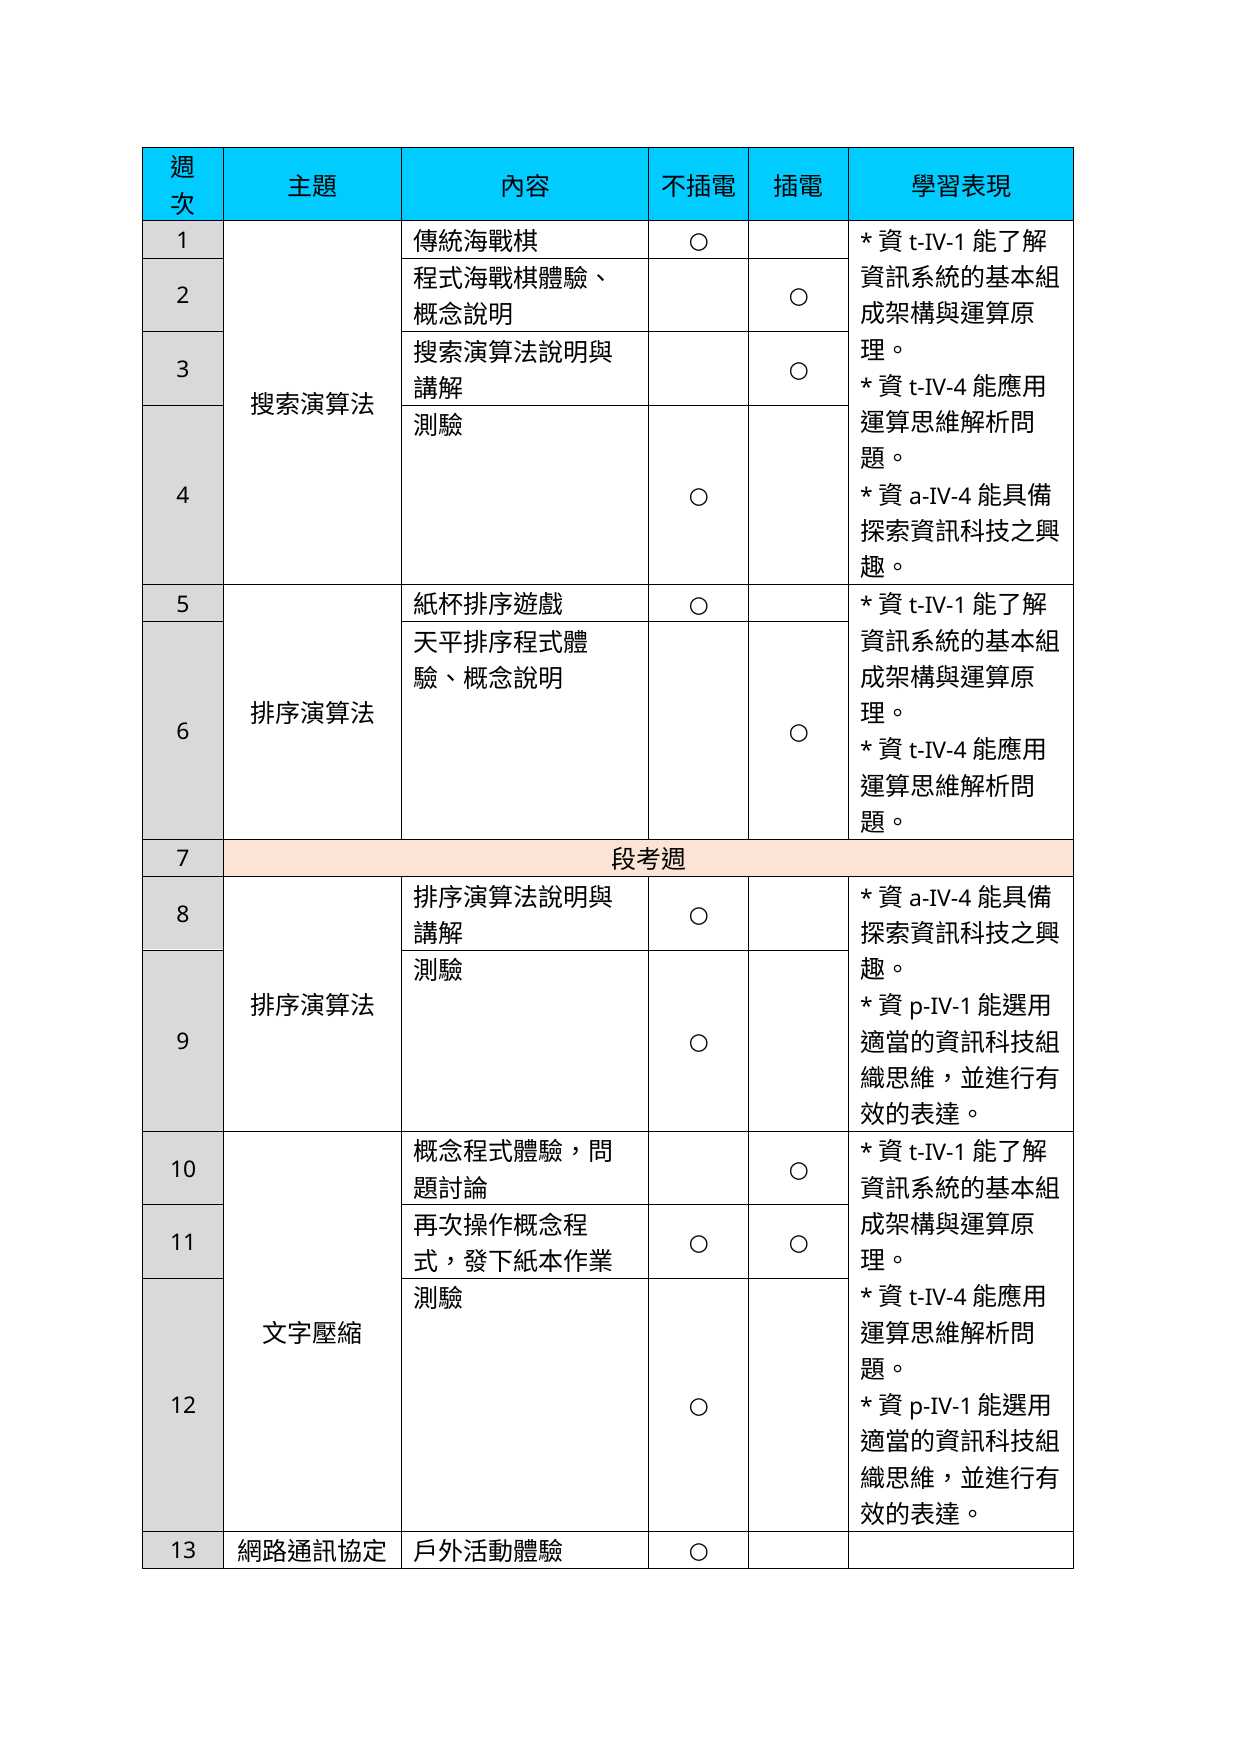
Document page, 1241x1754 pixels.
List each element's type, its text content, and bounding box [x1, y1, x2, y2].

table_cell [649, 259, 748, 331]
table_cell ○ [649, 1205, 748, 1278]
table_header 週 次 [143, 148, 223, 220]
table_cell 概念程式體驗，問題討論 [402, 1132, 648, 1204]
table_cell 12 [143, 1279, 223, 1531]
table_cell [849, 1532, 1073, 1568]
table_header 不插電 [649, 148, 748, 220]
table_cell 13 [143, 1532, 223, 1568]
table_cell 程式海戰棋體驗、概念說明 [402, 259, 648, 331]
table_cell 9 [143, 951, 223, 1131]
table_cell ○ [649, 221, 748, 258]
table_cell [649, 1132, 748, 1204]
table_header 內容 [402, 148, 648, 220]
table_cell 網路通訊協定 [224, 1532, 401, 1568]
table_cell 再次操作概念程式，發下紙本作業 [402, 1205, 648, 1278]
table_cell 測驗 [402, 406, 648, 584]
table_cell ○ [649, 1279, 748, 1531]
table_cell 測驗 [402, 1279, 648, 1531]
table_cell ○ [649, 585, 748, 621]
table_header 插電 [749, 148, 848, 220]
table_cell [649, 332, 748, 405]
table_cell 11 [143, 1205, 223, 1278]
table_cell ○ [649, 406, 748, 584]
table_cell 排序演算法說明與講解 [402, 877, 648, 949]
table_cell [749, 1532, 848, 1568]
table_cell 7 [143, 840, 223, 876]
table_cell [749, 951, 848, 1131]
table_cell 傳統海戰棋 [402, 221, 648, 258]
table_cell 1 [143, 221, 223, 258]
table_cell 6 [143, 622, 223, 839]
table_cell [649, 622, 748, 839]
table_cell 4 [143, 406, 223, 584]
table_cell 排序演算法 [224, 585, 401, 839]
table_cell 排序演算法 [224, 877, 401, 1131]
table_cell 3 [143, 332, 223, 405]
table_cell 天平排序程式體驗、概念說明 [402, 622, 648, 839]
table_cell 紙杯排序遊戲 [402, 585, 648, 621]
table_cell [749, 877, 848, 949]
table_cell * 資 t-IV-1 能了解資訊系統的基本組成架構與運算原理。 * 資 t-IV-4 能應用運算思維解析問題。 [849, 585, 1073, 839]
table_header 學習表現 [849, 148, 1073, 220]
table_cell [749, 406, 848, 584]
table_cell ○ [649, 951, 748, 1131]
table_cell * 資 t-IV-1 能了解資訊系統的基本組成架構與運算原理。 * 資 t-IV-4 能應用運算思維解析問題。 * 資 a-IV-4 能具備探索資訊科技之興趣。 [849, 221, 1073, 584]
table_cell 搜索演算法 [224, 221, 401, 584]
table_cell ○ [749, 1205, 848, 1278]
table_cell 5 [143, 585, 223, 621]
table_cell 搜索演算法說明與講解 [402, 332, 648, 405]
table_cell 2 [143, 259, 223, 331]
table_cell ○ [649, 1532, 748, 1568]
table_cell 10 [143, 1132, 223, 1204]
table_cell 8 [143, 877, 223, 949]
table_cell [749, 221, 848, 258]
table_cell [749, 585, 848, 621]
table_cell [749, 1279, 848, 1531]
table_cell * 資 a-IV-4 能具備探索資訊科技之興趣。 * 資 p-IV-1能選用適當的資訊科技組織思維，並進行有效的表達。 [849, 877, 1073, 1131]
table_cell ○ [749, 622, 848, 839]
table_header 主題 [224, 148, 401, 220]
table_cell 文字壓縮 [224, 1132, 401, 1531]
table_cell ○ [649, 877, 748, 949]
table_cell * 資 t-IV-1 能了解資訊系統的基本組成架構與運算原理。 * 資 t-IV-4 能應用運算思維解析問題。 * 資 p-IV-1能選用適當的資訊科技組織思維，並進行有效的表達。 [849, 1132, 1073, 1531]
table_cell 測驗 [402, 951, 648, 1131]
table_cell ○ [749, 259, 848, 331]
table_cell ○ [749, 332, 848, 405]
table_cell ○ [749, 1132, 848, 1204]
table_cell 戶外活動體驗 [402, 1532, 648, 1568]
table_cell 段考週 [224, 840, 1073, 876]
